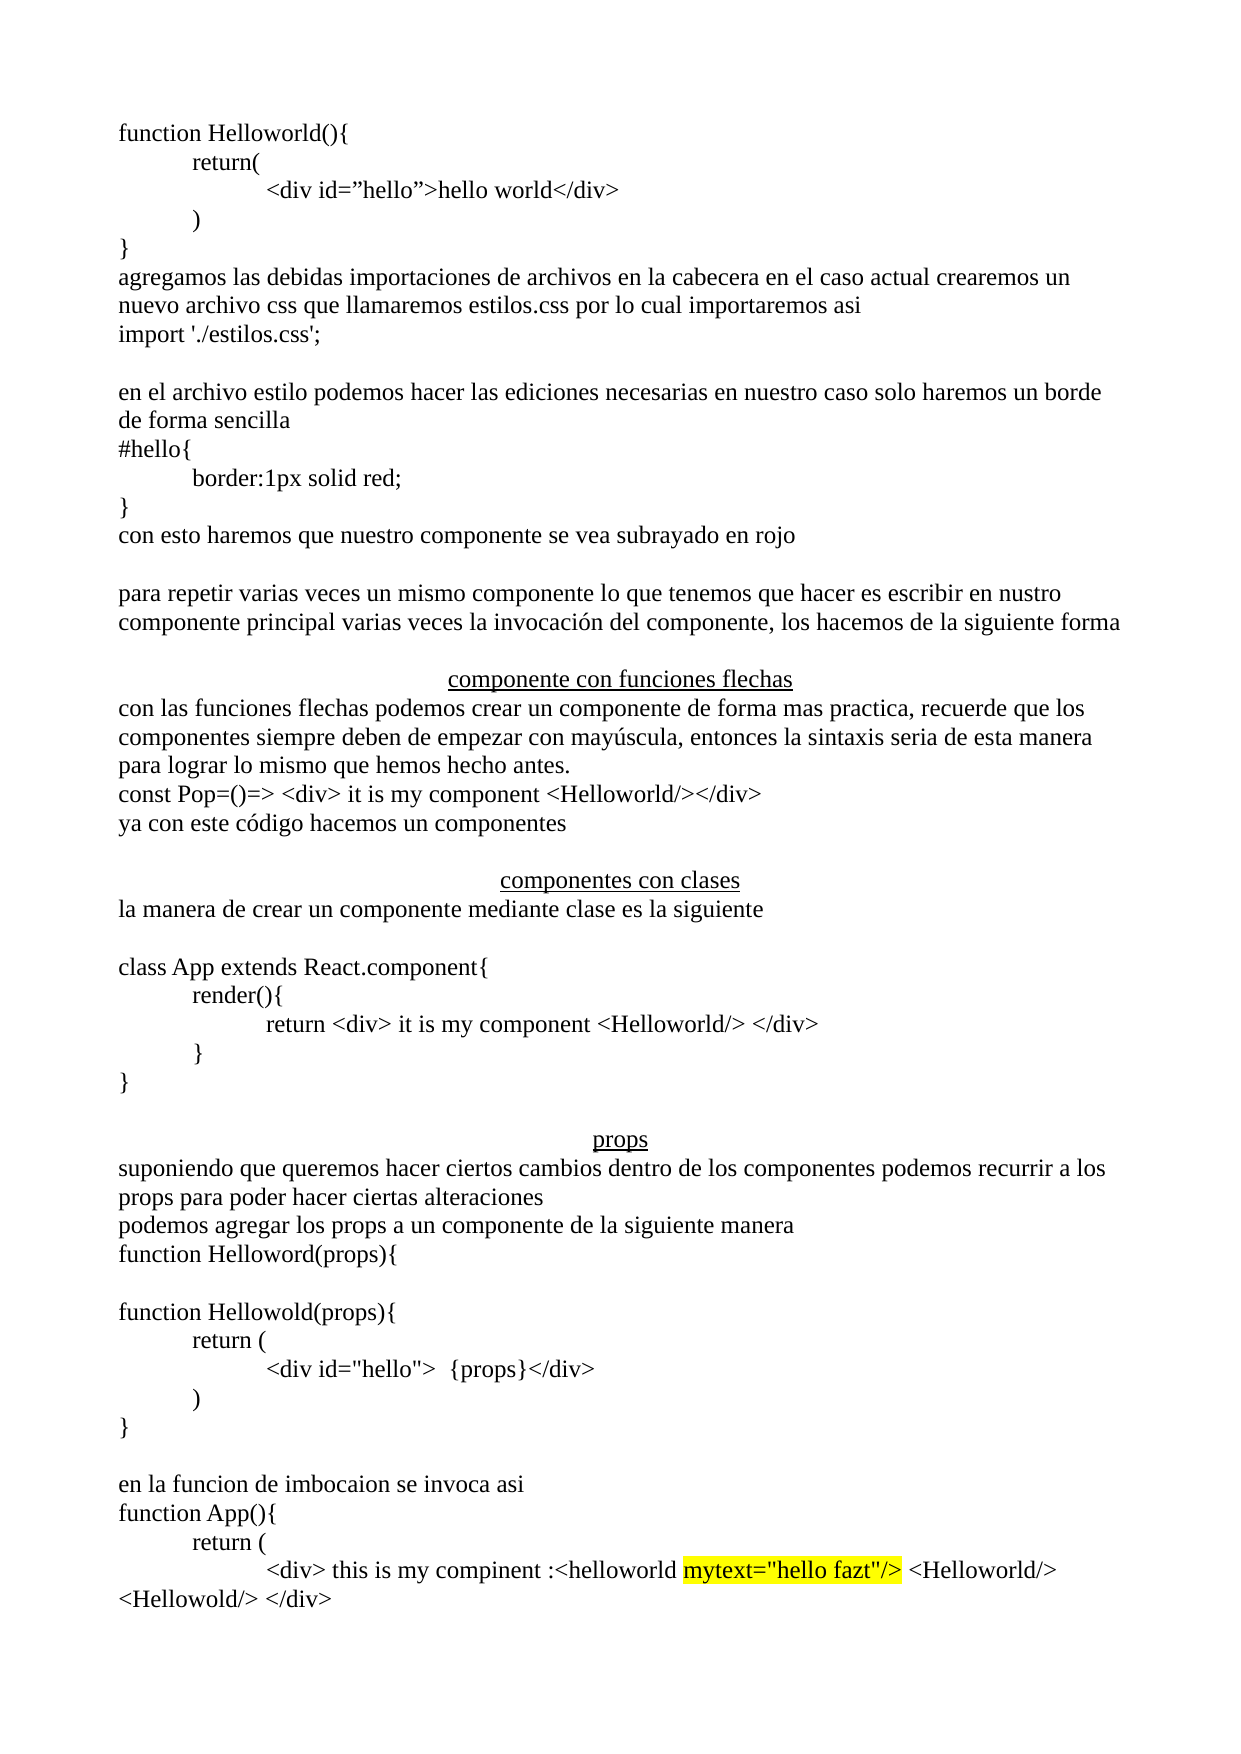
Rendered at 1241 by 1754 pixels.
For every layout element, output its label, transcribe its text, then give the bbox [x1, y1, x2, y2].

text render(){ [118, 981, 1122, 1009]
text return <div> it is my component <Helloworld/> </div> [118, 1009, 1122, 1038]
text border:1px solid red; [118, 463, 1122, 492]
text podemos agregar los props a un componente de la siguiente manera [118, 1211, 1122, 1239]
text function App(){ [118, 1498, 1122, 1527]
text componentes con clases [118, 866, 1122, 894]
text ) [118, 204, 1122, 233]
text import './estilos.css'; [118, 319, 1122, 348]
text en la funcion de imbocaion se invoca asi [118, 1469, 1122, 1498]
text agregamos las debidas importaciones de archivos en la cabecera en el caso actual crearemos un nuevo archivo css que llamaremos estilos.css por lo cual importaremos asi [118, 262, 1122, 319]
text suponiendo que queremos hacer ciertos cambios dentro de los componentes podemos recurrir a los props para poder hacer ciertas alteraciones [118, 1153, 1122, 1211]
text props [118, 1124, 1122, 1153]
text <div> this is my compinent :<helloworld mytext="hello fazt"/> <Helloworld/> <Hellowold/> </div> [118, 1556, 1122, 1613]
text para repetir varias veces un mismo componente lo que tenemos que hacer es escribir en nustro componente principal varias veces la invocación del componente, los hacemos de la siguiente forma [118, 578, 1122, 636]
text return( [118, 147, 1122, 176]
text con las funciones flechas podemos crear un componente de forma mas practica, recuerde que los componentes siempre deben de empezar con mayúscula, entonces la sintaxis seria de esta manera para lograr lo mismo que hemos hecho antes. [118, 693, 1122, 779]
text } [118, 1412, 1122, 1441]
text componente con funciones flechas [118, 664, 1122, 693]
text return ( [118, 1527, 1122, 1556]
text en el archivo estilo podemos hacer las ediciones necesarias en nuestro caso solo haremos un borde de forma sencilla [118, 377, 1122, 434]
text function Hellowold(props){ [118, 1297, 1122, 1326]
text } [118, 492, 1122, 521]
text la manera de crear un componente mediante clase es la siguiente [118, 894, 1122, 923]
text class App extends React.component{ [118, 952, 1122, 981]
text con esto haremos que nuestro componente se vea subrayado en rojo [118, 521, 1122, 549]
text ya con este código hacemos un componentes [118, 808, 1122, 837]
text #hello{ [118, 434, 1122, 463]
text } [118, 233, 1122, 262]
text <div id=”hello”>hello world</div> [118, 176, 1122, 204]
text return ( [118, 1326, 1122, 1354]
text function Helloworld(){ [118, 118, 1122, 147]
text <div id="hello"> {props}</div> [118, 1354, 1122, 1383]
text const Pop=()=> <div> it is my component <Helloworld/></div> [118, 779, 1122, 808]
text } [118, 1067, 1122, 1096]
text ) [118, 1383, 1122, 1412]
text function Helloword(props){ [118, 1239, 1122, 1268]
text } [118, 1038, 1122, 1067]
